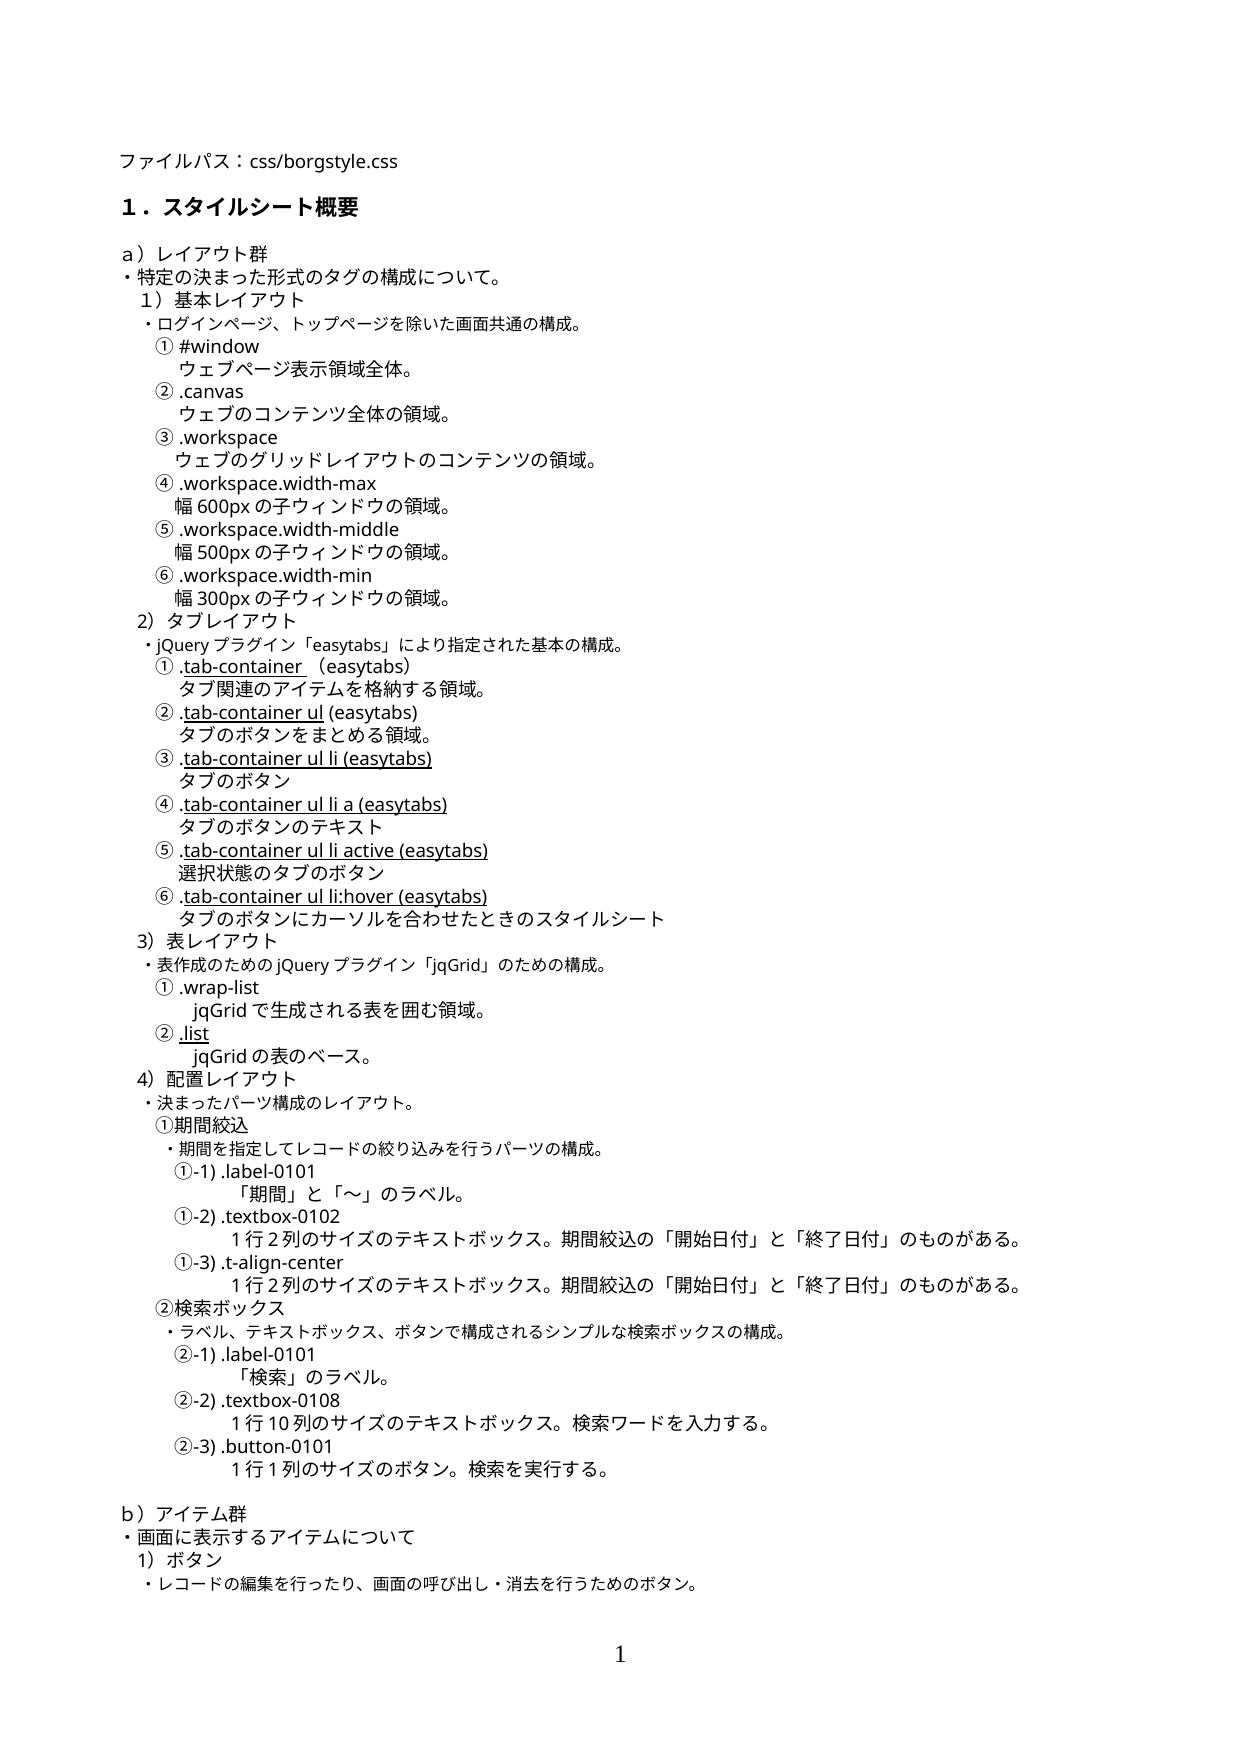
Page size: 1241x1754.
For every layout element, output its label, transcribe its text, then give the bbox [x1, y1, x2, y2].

text ｂ）アイテム群 [118, 1503, 1122, 1526]
text 4）配置レイアウト [118, 1068, 1122, 1091]
text ④ .tab-container ul li a (easytabs) [118, 793, 1122, 816]
text ③ .tab-container ul li (easytabs) [118, 747, 1122, 770]
text ①-2) .textbox-0102 [118, 1206, 1122, 1228]
text ・ラベル、テキストボックス、ボタンで構成されるシンプルな検索ボックスの構成。 [162, 1320, 1122, 1343]
text ・画面に表示するアイテムについて [118, 1526, 1122, 1549]
text 1行2列のサイズのテキストボックス。期間絞込の「開始日付」と「終了日付」のものがある。 [118, 1228, 1122, 1251]
text タブ関連のアイテムを格納する領域。 [118, 678, 1122, 701]
text 1）ボタン [118, 1549, 1122, 1572]
text ① .wrap-list [118, 976, 1122, 999]
text 3）表レイアウト [118, 931, 1122, 953]
text ウェブのグリッドレイアウトのコンテンツの領域。 [118, 449, 1122, 472]
text ② .canvas [118, 381, 1122, 403]
text ａ）レイアウト群 [118, 243, 1122, 266]
text ウェブのコンテンツ全体の領域。 [118, 403, 1122, 426]
text ① .tab-container （easytabs） [118, 656, 1122, 678]
text ② .list [118, 1022, 1122, 1045]
text タブのボタンのテキスト [118, 816, 1122, 839]
text ①-1) .label-0101 [118, 1160, 1122, 1183]
text ・表作成のためのjQueryプラグイン「jqGrid」のための構成。 [140, 953, 1122, 976]
text 「期間」と「〜」のラベル。 [118, 1183, 1122, 1206]
text タブのボタン [118, 770, 1122, 793]
text 2）タブレイアウト [118, 610, 1122, 633]
text ③ .workspace [118, 426, 1122, 449]
text ②検索ボックス [118, 1297, 1122, 1320]
text jqGridの表のベース。 [118, 1045, 1122, 1068]
text ⑤ .tab-container ul li active (easytabs) [118, 839, 1122, 862]
text 幅500pxの子ウィンドウの領域。 [118, 541, 1122, 564]
text ・特定の決まった形式のタグの構成について。 [118, 266, 1122, 289]
text ⑥ .tab-container ul li:hover (easytabs) [118, 885, 1122, 908]
text ② .tab-container ul (easytabs) [118, 701, 1122, 724]
text ④ .workspace.width-max [118, 472, 1122, 495]
text 1行1列のサイズのボタン。検索を実行する。 [118, 1458, 1122, 1481]
text ②-2) .textbox-0108 [118, 1389, 1122, 1412]
text ①-3) .t-align-center [118, 1251, 1122, 1274]
text ・決まったパーツ構成のレイアウト。 [140, 1091, 1122, 1114]
text ・レコードの編集を行ったり、画面の呼び出し・消去を行うためのボタン。 [140, 1572, 1122, 1595]
text 1行10列のサイズのテキストボックス。検索ワードを入力する。 [118, 1412, 1122, 1435]
text 幅600pxの子ウィンドウの領域。 [118, 495, 1122, 518]
text ・jQueryプラグイン「easytabs」により指定された基本の構成。 [140, 633, 1122, 656]
text ①期間絞込 [118, 1114, 1122, 1137]
text タブのボタンにカーソルを合わせたときのスタイルシート [118, 908, 1122, 931]
text ②-1) .label-0101 [118, 1343, 1122, 1366]
text ファイルパス：css/borgstyle.css [118, 147, 1122, 174]
text 「検索」のラベル。 [118, 1366, 1122, 1389]
text ⑥ .workspace.width-min [118, 564, 1122, 587]
text 選択状態のタブのボタン [118, 862, 1122, 885]
text タブのボタンをまとめる領域。 [118, 724, 1122, 747]
text １．スタイルシート概要 [118, 197, 1122, 220]
text ②-3) .button-0101 [118, 1435, 1122, 1458]
text jqGridで生成される表を囲む領域。 [118, 999, 1122, 1022]
text ① #window [118, 335, 1122, 358]
text 1行2列のサイズのテキストボックス。期間絞込の「開始日付」と「終了日付」のものがある。 [118, 1274, 1122, 1297]
text ⑤ .workspace.width-middle [118, 518, 1122, 541]
text ウェブページ表示領域全体。 [118, 358, 1122, 381]
text ・ログインページ、トップページを除いた画面共通の構成。 [140, 312, 1122, 335]
text 幅300pxの子ウィンドウの領域。 [118, 587, 1122, 610]
text ・期間を指定してレコードの絞り込みを行うパーツの構成。 [162, 1137, 1122, 1160]
text １）基本レイアウト [118, 289, 1122, 312]
